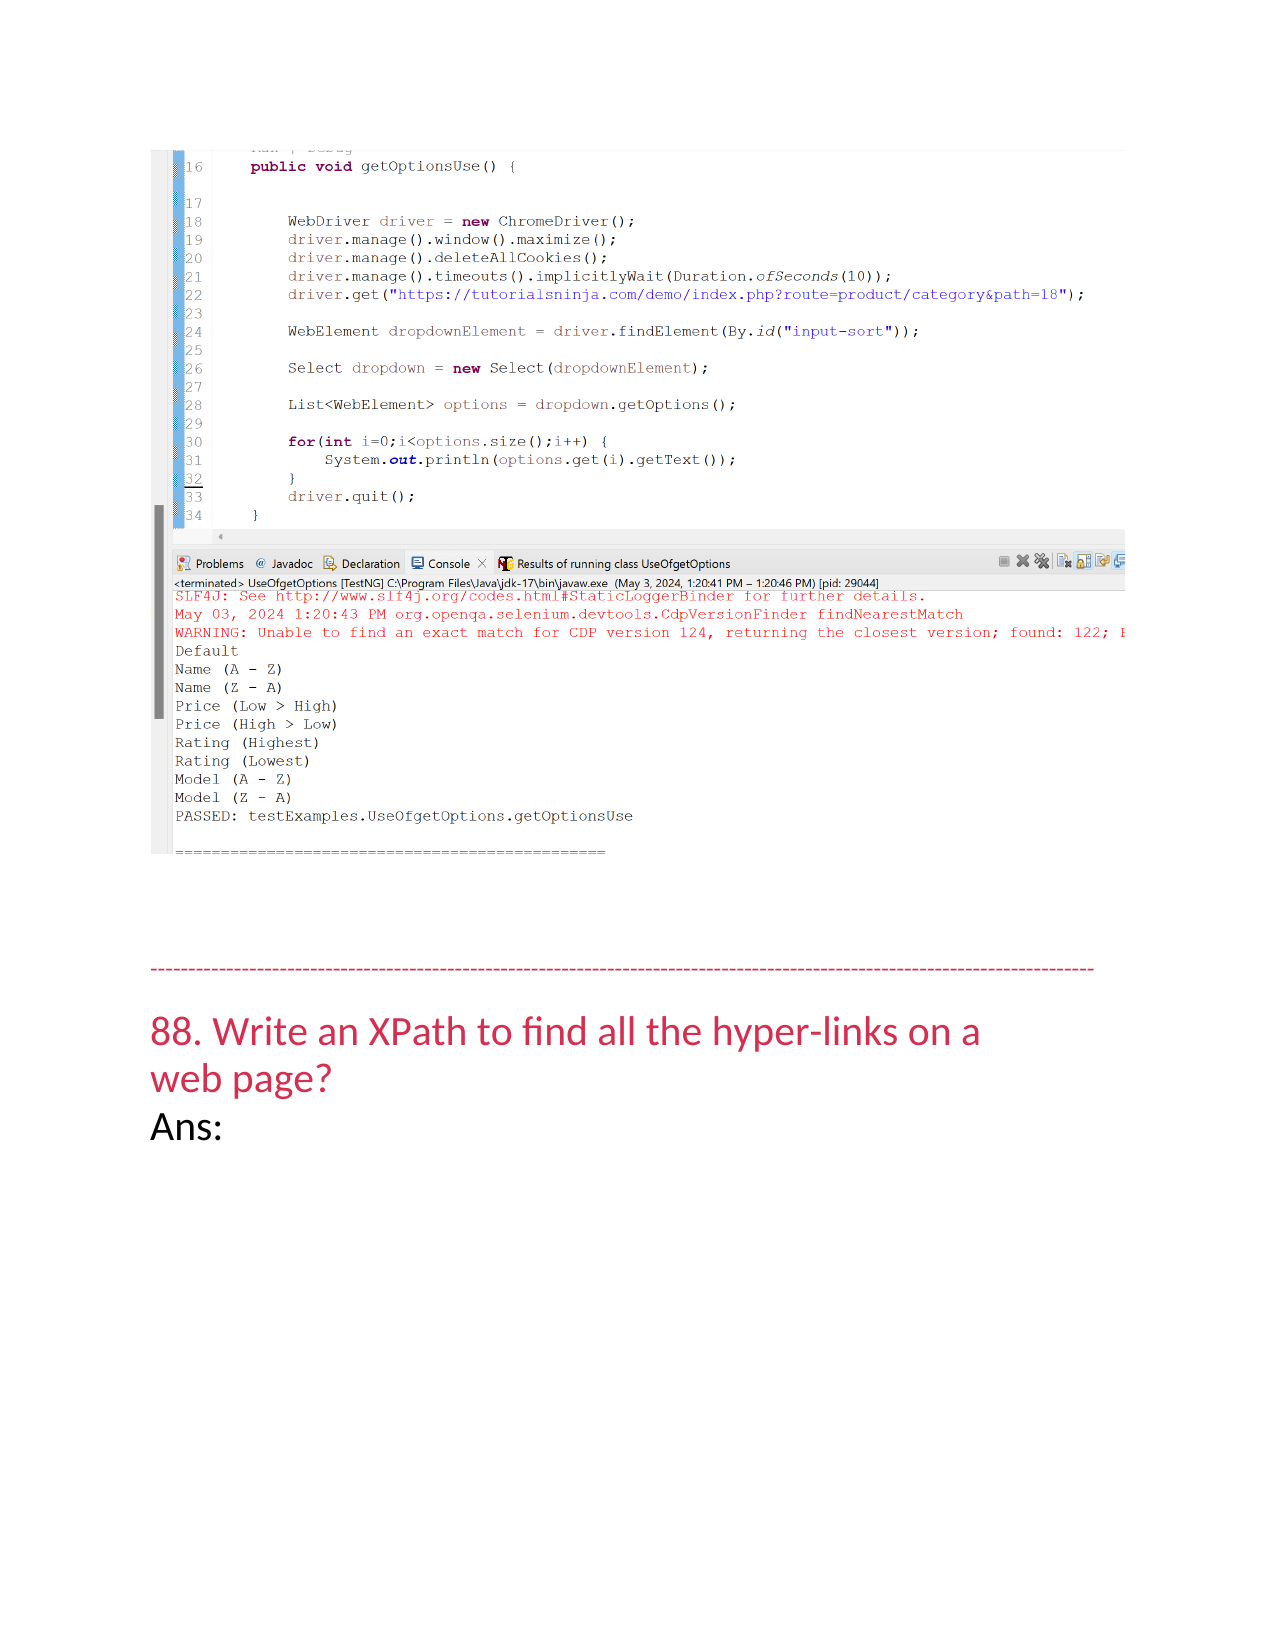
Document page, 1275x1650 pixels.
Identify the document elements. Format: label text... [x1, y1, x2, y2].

picture [150, 150, 1125, 854]
text Ans: [150, 1102, 1019, 1150]
text ---------------------------------------------------------------------------------------------------------------------------- [150, 954, 1125, 980]
text 88. Write an XPath to find all the hyper-links on a web page? [150, 1007, 1019, 1102]
